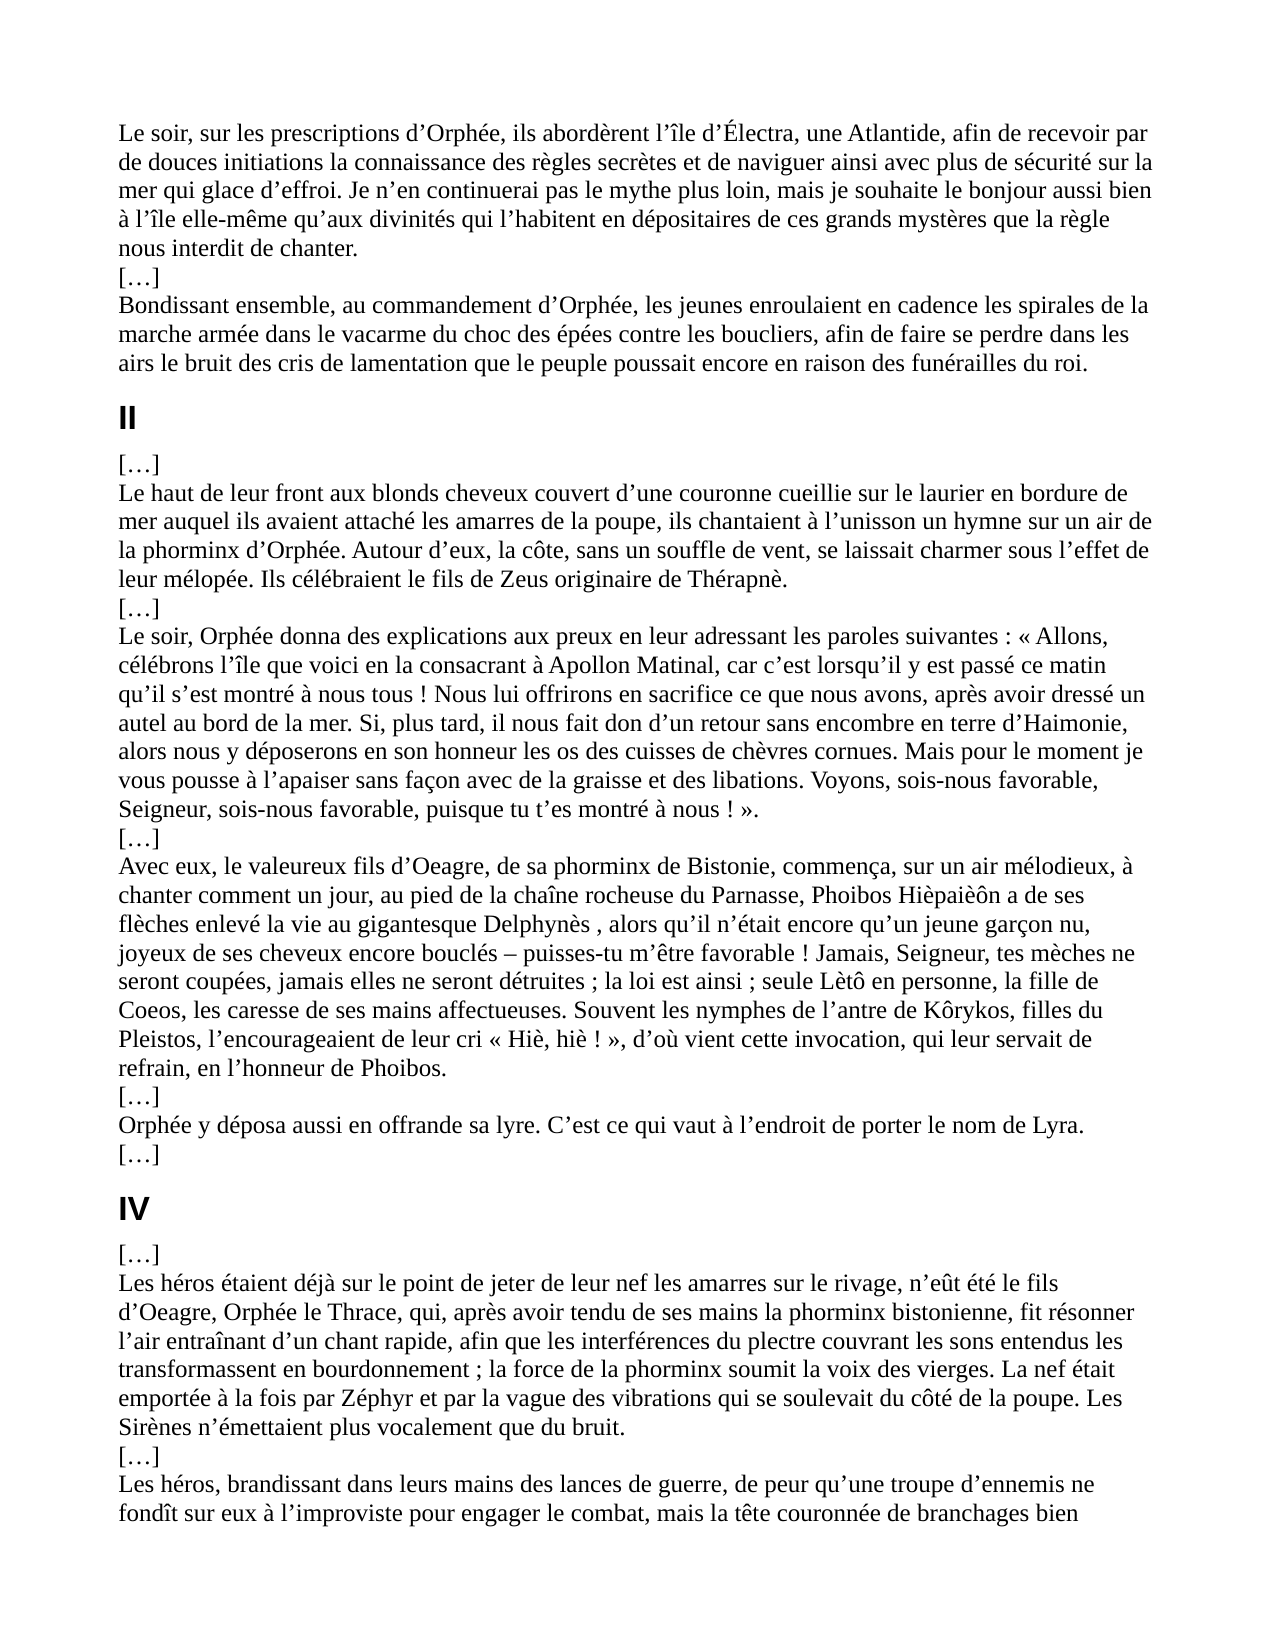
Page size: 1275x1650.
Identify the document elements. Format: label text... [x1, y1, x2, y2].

text […] [118, 262, 1157, 291]
subtitle II [118, 398, 1157, 436]
text emportée à la fois par Zéphyr et par la vague des vibrations qui se soulevait du côté de la poupe. Les Sirènes n’émettaient plus vocalement que du bruit. [118, 1383, 1157, 1441]
text Le haut de leur front aux blonds cheveux couvert d’une couronne cueillie sur le laurier en bordure de mer auquel ils avaient attaché les amarres de la poupe, ils chantaient à l’unisson un hymne sur un air de la phorminx d’Orphée. Autour d’eux, la côte, sans un souffle de vent, se laissait charmer sous l’effet de leur mélopée. Ils célébraient le fils de Zeus originaire de Thérapnè. [118, 478, 1157, 593]
text Bondissant ensemble, au commandement d’Orphée, les jeunes enroulaient en cadence les spirales de la marche armée dans le vacarme du choc des épées contre les boucliers, afin de faire se perdre dans les airs le bruit des cris de lamentation que le peuple poussait encore en raison des funérailles du roi. [118, 291, 1157, 377]
text Orphée y déposa aussi en offrande sa lyre. C’est ce qui vaut à l’endroit de porter le nom de Lyra. [118, 1110, 1157, 1139]
text […] [118, 1081, 1157, 1110]
text […] [118, 449, 1157, 478]
text Avec eux, le valeureux fils d’Oeagre, de sa phorminx de Bistonie, commença, sur un air mélodieux, à chanter comment un jour, au pied de la chaîne rocheuse du Parnasse, Phoibos Hièpaièôn a de ses flèches enlevé la vie au gigantesque Delphynès , alors qu’il n’était encore qu’un jeune garçon nu, joyeux de ses cheveux encore bouclés – puisses-tu m’être favorable ! Jamais, Seigneur, tes mèches ne seront coupées, jamais elles ne seront détruites ; la loi est ainsi ; seule Lètô en personne, la fille de Coeos, les caresse de ses mains affectueuses. Souvent les nymphes de l’antre de Kôrykos, filles du Pleistos, l’encourageaient de leur cri « Hiè, hiè ! », d’où vient cette invocation, qui leur servait de refrain, en l’honneur de Phoibos. [118, 851, 1157, 1081]
text Les héros étaient déjà sur le point de jeter de leur nef les amarres sur le rivage, n’eût été le fils d’Oeagre, Orphée le Thrace, qui, après avoir tendu de ses mains la phorminx bistonienne, fit résonner l’air entraînant d’un chant rapide, afin que les interférences du plectre couvrant les sons entendus les transformassent en bourdonnement ; la force de la phorminx soumit la voix des vierges. La nef était [118, 1268, 1157, 1383]
subtitle IV [118, 1188, 1157, 1227]
text […] [118, 593, 1157, 621]
text Les héros, brandissant dans leurs mains des lances de guerre, de peur qu’une troupe d’ennemis ne fondît sur eux à l’improviste pour engager le combat, mais la tête couronnée de branchages bien [118, 1469, 1157, 1527]
text Le soir, sur les prescriptions d’Orphée, ils abordèrent l’île d’Électra, une Atlantide, afin de recevoir par de douces initiations la connaissance des règles secrètes et de naviguer ainsi avec plus de sécurité sur la mer qui glace d’effroi. Je n’en continuerai pas le mythe plus loin, mais je souhaite le bonjour aussi bien à l’île elle-même qu’aux divinités qui l’habitent en dépositaires de ces grands mystères que la règle nous interdit de chanter. [118, 118, 1157, 262]
text […] [118, 1239, 1157, 1268]
text […] [118, 1441, 1157, 1469]
text […] [118, 1139, 1157, 1168]
text Le soir, Orphée donna des explications aux preux en leur adressant les paroles suivantes : « Allons, célébrons l’île que voici en la consacrant à Apollon Matinal, car c’est lorsqu’il y est passé ce matin qu’il s’est montré à nous tous ! Nous lui offrirons en sacrifice ce que nous avons, après avoir dressé un autel au bord de la mer. Si, plus tard, il nous fait don d’un retour sans encombre en terre d’Haimonie, alors nous y déposerons en son honneur les os des cuisses de chèvres cornues. Mais pour le moment je vous pousse à l’apaiser sans façon avec de la graisse et des libations. Voyons, sois-nous favorable, Seigneur, sois-nous favorable, puisque tu t’es montré à nous ! ». [118, 621, 1157, 823]
text […] [118, 823, 1157, 851]
